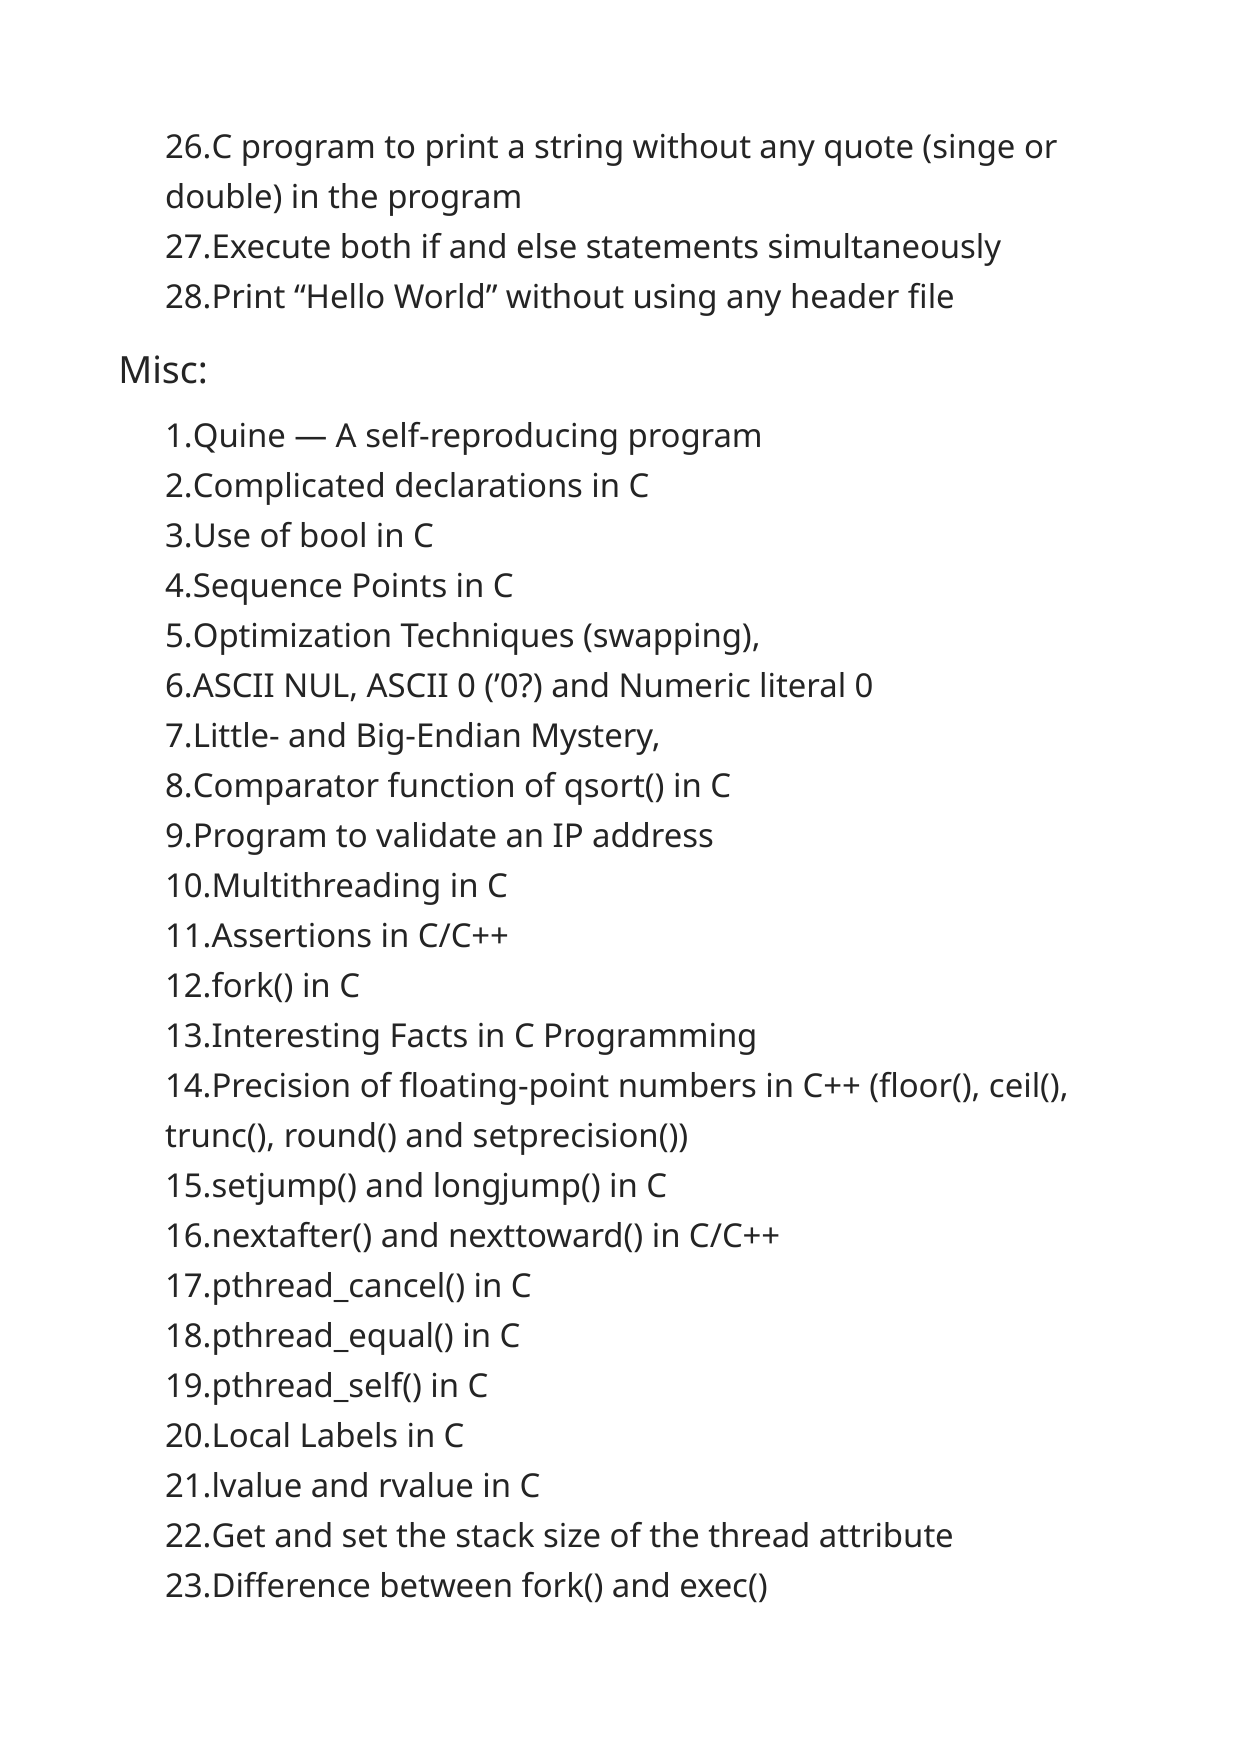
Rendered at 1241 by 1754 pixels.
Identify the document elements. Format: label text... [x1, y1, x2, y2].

list C program to print a string without any quote (singe or double) in the program [165, 118, 1122, 218]
list Little- and Big-Endian Mystery, [165, 707, 1122, 757]
list Get and set the stack size of the thread attribute [165, 1507, 1122, 1557]
list Precision of floating-point numbers in C++ (floor(), ceil(), trunc(), round() and setprecision()) [165, 1057, 1122, 1157]
list Comparator function of qsort() in C [165, 757, 1122, 807]
list Program to validate an IP address [165, 807, 1122, 857]
list Local Labels in C [165, 1407, 1122, 1457]
subtitle Misc: [118, 343, 1122, 394]
list fork() in C [165, 957, 1122, 1007]
list lvalue and rvalue in C [165, 1457, 1122, 1507]
list pthread_equal() in C [165, 1307, 1122, 1357]
list pthread_cancel() in C [165, 1257, 1122, 1307]
list Optimization Techniques (swapping), [165, 607, 1122, 657]
list Sequence Points in C [165, 557, 1122, 607]
list Assertions in C/C++ [165, 907, 1122, 957]
list setjump() and longjump() in C [165, 1157, 1122, 1207]
list nextafter() and nexttoward() in C/C++ [165, 1207, 1122, 1257]
list ASCII NUL, ASCII 0 (’0?) and Numeric literal 0 [165, 657, 1122, 707]
list Use of bool in C [165, 507, 1122, 557]
list Complicated declarations in C [165, 457, 1122, 507]
list Quine — A self-reproducing program [165, 407, 1122, 457]
list Interesting Facts in C Programming [165, 1007, 1122, 1057]
list pthread_self() in C [165, 1357, 1122, 1407]
list Multithreading in C [165, 857, 1122, 907]
list Execute both if and else statements simultaneously [165, 218, 1122, 268]
list Print “Hello World” without using any header file [165, 268, 1122, 318]
list Difference between fork() and exec() [165, 1557, 1122, 1607]
